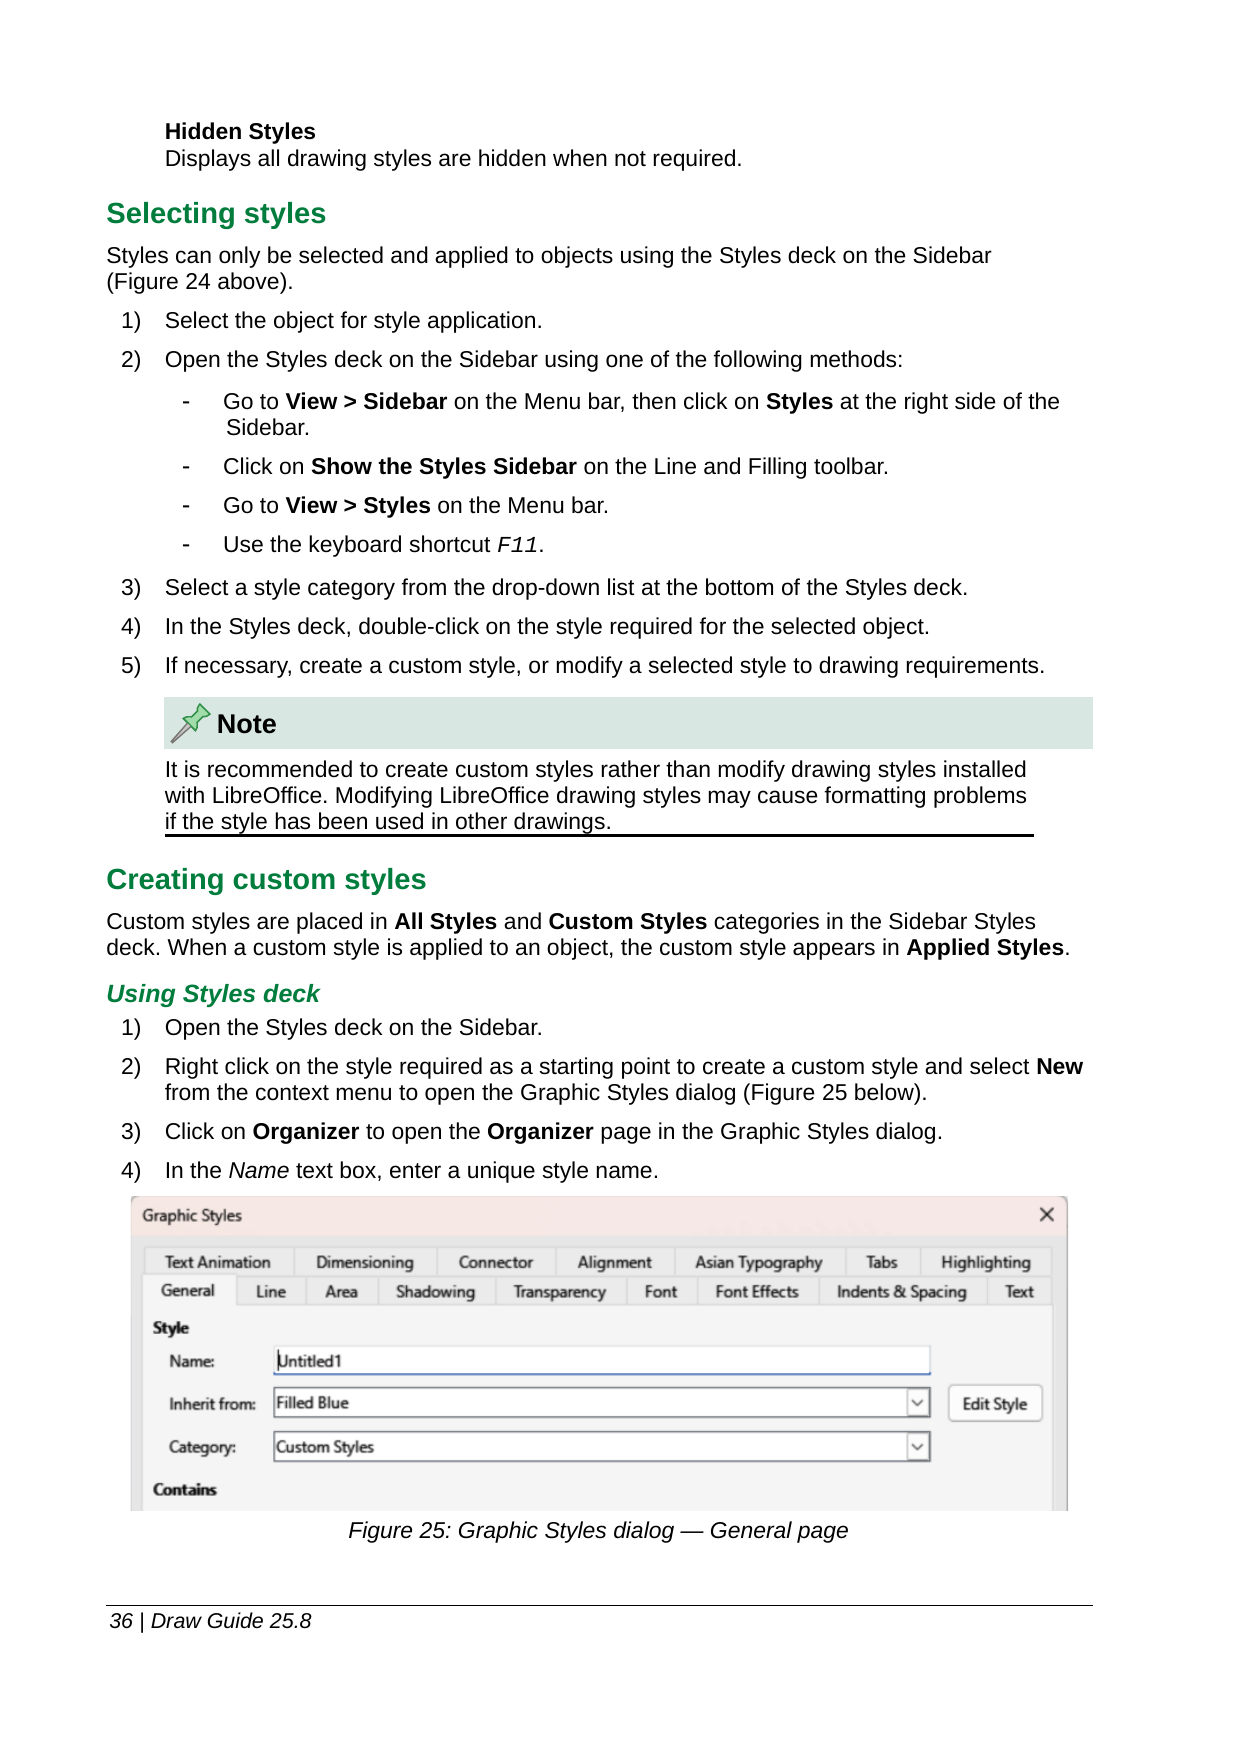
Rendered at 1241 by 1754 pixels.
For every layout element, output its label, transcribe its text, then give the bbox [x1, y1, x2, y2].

list Select a style category from the drop-down list at the bottom of the Styles deck. [121, 574, 1093, 601]
subtitle Note [164, 697, 1093, 749]
text Displays all drawing styles are hidden when not required. [164, 144, 1093, 171]
subtitle Using Styles deck [106, 979, 1093, 1008]
list Click on Organizer to open the Organizer page in the Graphic Styles dialog. [121, 1118, 1093, 1144]
list Open the Styles deck on the Sidebar. [121, 1014, 1093, 1041]
list Right click on the style required as a starting point to create a custom style and select New from the context menu to open the Graphic Styles dialog (Figure 25 below). [121, 1053, 1093, 1106]
list Go to View > Sidebar on the Menu bar, then click on Styles at the right side of the Sidebar. [179, 385, 1093, 440]
subtitle Creating custom styles [106, 862, 1093, 895]
text Figure 25: Graphic Styles dialog — General page [131, 1517, 1068, 1543]
list In the Name text box, enter a unique style name. [121, 1157, 1093, 1183]
list Open the Styles deck on the Sidebar using one of the following methods: [121, 346, 1093, 372]
text It is recommended to create custom styles rather than modify drawing styles installed with LibreOffice. Modifying LibreOffice drawing styles may cause formatting problems if the style has been used in other drawings. [164, 756, 1034, 837]
text Styles can only be selected and applied to objects using the Styles deck on the Sidebar (Figure 24 above). [106, 242, 1093, 294]
list Click on Show the Styles Sidebar on the Line and Filling toolbar. [179, 450, 1093, 479]
picture [130, 1196, 1069, 1511]
list Select the object for style application. [121, 307, 1093, 333]
list Go to View > Styles on the Menu bar. [179, 489, 1093, 518]
text Hidden Styles [164, 118, 1093, 144]
text Custom styles are placed in All Styles and Custom Styles categories in the Sidebar Styles deck. When a custom style is applied to an object, the custom style appears in Applied Styles. [106, 908, 1093, 960]
list Use the keyboard shortcut F11. [179, 528, 1093, 562]
subtitle Selecting styles [106, 196, 1093, 229]
list If necessary, create a custom style, or modify a selected style to drawing requirements. [121, 652, 1093, 678]
list In the Styles deck, double-click on the style required for the selected object. [121, 613, 1093, 639]
